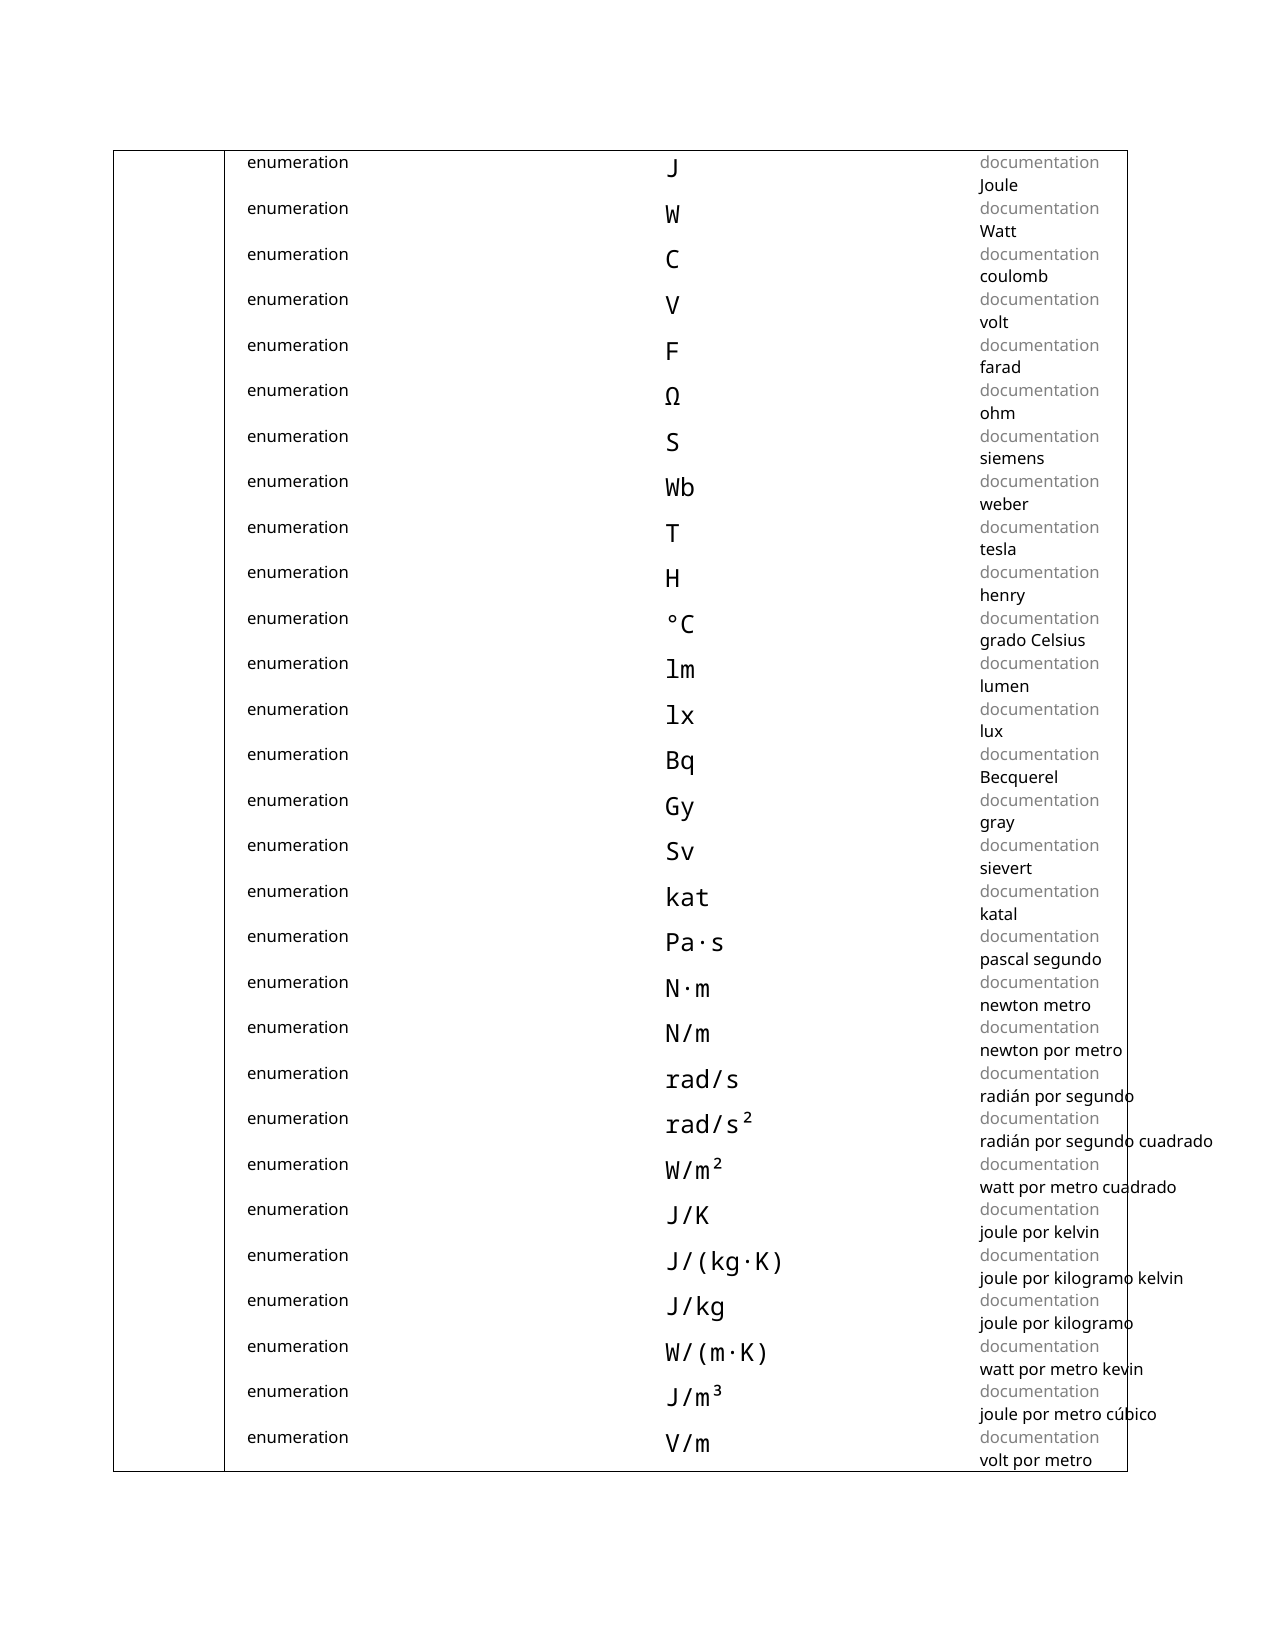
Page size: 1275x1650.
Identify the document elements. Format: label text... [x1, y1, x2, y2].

table_cell F [654, 333, 957, 379]
table_header documentation [968, 1380, 1127, 1403]
table_cell [957, 788, 968, 834]
table_cell enumeration [236, 1244, 654, 1289]
table_cell [957, 1198, 968, 1243]
table_cell [957, 1107, 968, 1152]
table_cell [957, 470, 1127, 515]
table_cell [957, 1289, 968, 1334]
table_cell pascal segundo [968, 948, 1127, 970]
table_cell Sv [654, 834, 957, 879]
table_cell newton por metro [968, 1039, 1127, 1061]
table_header documentation [968, 970, 1127, 993]
table_cell rad/s² [654, 1107, 957, 1152]
table_cell tesla [968, 538, 1127, 561]
table_cell volt [968, 310, 1127, 333]
table_cell enumeration [236, 606, 654, 652]
table_cell [957, 1061, 968, 1107]
table_cell V [654, 288, 957, 333]
table_cell [957, 1016, 968, 1061]
table_header documentation [968, 652, 1127, 674]
table_cell [957, 652, 1127, 697]
table_cell enumeration [236, 242, 654, 288]
table_cell enumeration [236, 197, 654, 242]
table_cell [114, 151, 224, 1471]
table_cell [957, 1426, 968, 1471]
table_header documentation [968, 151, 1127, 174]
table_header documentation [968, 1426, 1127, 1448]
table_cell enumeration [236, 561, 654, 606]
table_cell lux [968, 720, 1127, 743]
table_cell watt por metro cuadrado [968, 1175, 1127, 1198]
table_cell °C [654, 606, 957, 652]
table_cell [957, 834, 968, 879]
table_header documentation [968, 1244, 1127, 1266]
table_header documentation [968, 1198, 1127, 1221]
table_cell rad/s [654, 1061, 957, 1107]
table_header documentation [968, 470, 1127, 492]
table_cell [957, 925, 968, 970]
table_cell [957, 970, 968, 1016]
table_header documentation [968, 288, 1127, 310]
table_header documentation [968, 1289, 1127, 1312]
table_cell radián por segundo [968, 1084, 1127, 1107]
table_cell Joule [968, 174, 1127, 196]
table_cell radián por segundo cuadrado [968, 1130, 1127, 1152]
table_cell [957, 151, 1127, 197]
table_cell joule por kilogramo [968, 1312, 1127, 1334]
table_cell enumeration [236, 1335, 654, 1380]
table_cell [957, 288, 968, 333]
table_cell farad [968, 356, 1127, 378]
table_header documentation [968, 379, 1127, 401]
table_header documentation [968, 1107, 1127, 1130]
table_cell ohm [968, 401, 1127, 424]
table_header documentation [968, 788, 1127, 811]
table_cell newton metro [968, 993, 1127, 1016]
table_cell lm [654, 652, 957, 697]
table_cell J/(kg·K) [654, 1244, 957, 1289]
table_cell lumen [968, 675, 1127, 697]
table_cell [957, 1380, 968, 1426]
table_cell [957, 1244, 968, 1289]
table_cell enumeration [236, 925, 654, 970]
table_cell T [654, 515, 957, 561]
table_cell enumeration [236, 788, 654, 834]
table_cell enumeration [236, 1061, 654, 1107]
table_cell Bq [654, 743, 957, 788]
table_cell enumeration [236, 470, 654, 515]
table_cell enumeration [236, 1380, 654, 1426]
table_cell joule por kilogramo kelvin [968, 1266, 1127, 1289]
table_cell enumeration [236, 879, 654, 925]
table_cell watt por metro kevin [968, 1357, 1127, 1380]
table_header documentation [968, 697, 1127, 720]
table_header documentation [968, 424, 1127, 447]
table_cell W [654, 197, 957, 242]
table_cell Ω [654, 379, 957, 424]
table_cell grado Celsius [968, 629, 1127, 652]
table_cell [957, 424, 1127, 470]
table_cell Gy [654, 788, 957, 834]
table_cell sievert [968, 857, 1127, 879]
table_cell enumeration [236, 379, 654, 424]
table_header documentation [968, 879, 1127, 902]
table_cell H [654, 561, 957, 606]
table_cell lx [654, 697, 957, 743]
table_cell enumeration [236, 151, 654, 197]
table_header documentation [968, 561, 1127, 583]
table_cell enumeration [236, 424, 654, 470]
table_cell J/K [654, 1198, 957, 1243]
table_cell siemens [968, 447, 1127, 469]
table_cell Becquerel [968, 766, 1127, 788]
table_cell coulomb [968, 265, 1127, 287]
table_header documentation [968, 1153, 1127, 1175]
table_cell [957, 242, 1127, 288]
table_cell [957, 333, 1127, 379]
table_cell enumeration [236, 697, 654, 743]
table_header documentation [968, 1016, 1127, 1039]
table_header documentation [968, 834, 1127, 857]
table_cell W/m² [654, 1153, 957, 1198]
table_header documentation [968, 1061, 1127, 1084]
table_cell S [654, 424, 957, 470]
table_cell katal [968, 902, 1127, 925]
table_cell [225, 151, 1127, 1471]
table_header documentation [968, 1335, 1127, 1357]
table_header documentation [968, 333, 1127, 356]
table_cell enumeration [236, 1016, 654, 1061]
table_cell J/m³ [654, 1380, 957, 1426]
table_cell W/(m·K) [654, 1335, 957, 1380]
table_cell enumeration [236, 652, 654, 697]
table_cell N/m [654, 1016, 957, 1061]
table_cell gray [968, 811, 1127, 834]
table_cell weber [968, 493, 1127, 515]
table_header documentation [968, 743, 1127, 766]
table_header documentation [968, 515, 1127, 538]
table_cell [957, 561, 1127, 606]
table_cell enumeration [236, 834, 654, 879]
table_header documentation [968, 242, 1127, 265]
table_cell J/kg [654, 1289, 957, 1334]
table_cell [957, 743, 968, 788]
table_cell Pa·s [654, 925, 957, 970]
table_cell henry [968, 584, 1127, 606]
table_cell enumeration [236, 1426, 654, 1471]
table_cell Watt [968, 219, 1127, 242]
table_cell Wb [654, 470, 957, 515]
table_header documentation [968, 197, 1127, 219]
table_cell enumeration [236, 970, 654, 1016]
table_header documentation [968, 606, 1127, 629]
table_cell enumeration [236, 1107, 654, 1152]
table_cell joule por metro cúbico [968, 1403, 1127, 1426]
table_header documentation [968, 925, 1127, 948]
table_cell [957, 515, 968, 561]
table_cell enumeration [236, 515, 654, 561]
table_cell enumeration [236, 1153, 654, 1198]
table_cell joule por kelvin [968, 1221, 1127, 1243]
table_cell [957, 1335, 968, 1380]
table_cell [957, 1153, 968, 1198]
table_cell [957, 197, 968, 242]
table_cell [957, 379, 968, 424]
table_cell N·m [654, 970, 957, 1016]
table_cell V/m [654, 1426, 957, 1471]
table_cell enumeration [236, 333, 654, 379]
table_cell kat [654, 879, 957, 925]
table_cell [957, 606, 968, 652]
table_cell volt por metro [968, 1448, 1127, 1471]
table_cell C [654, 242, 957, 288]
table_cell enumeration [236, 1289, 654, 1334]
table_cell [957, 697, 968, 743]
table_cell J [654, 151, 957, 197]
table_cell [957, 879, 968, 925]
table_cell enumeration [236, 743, 654, 788]
table_cell enumeration [236, 288, 654, 333]
table_cell enumeration [236, 1198, 654, 1243]
